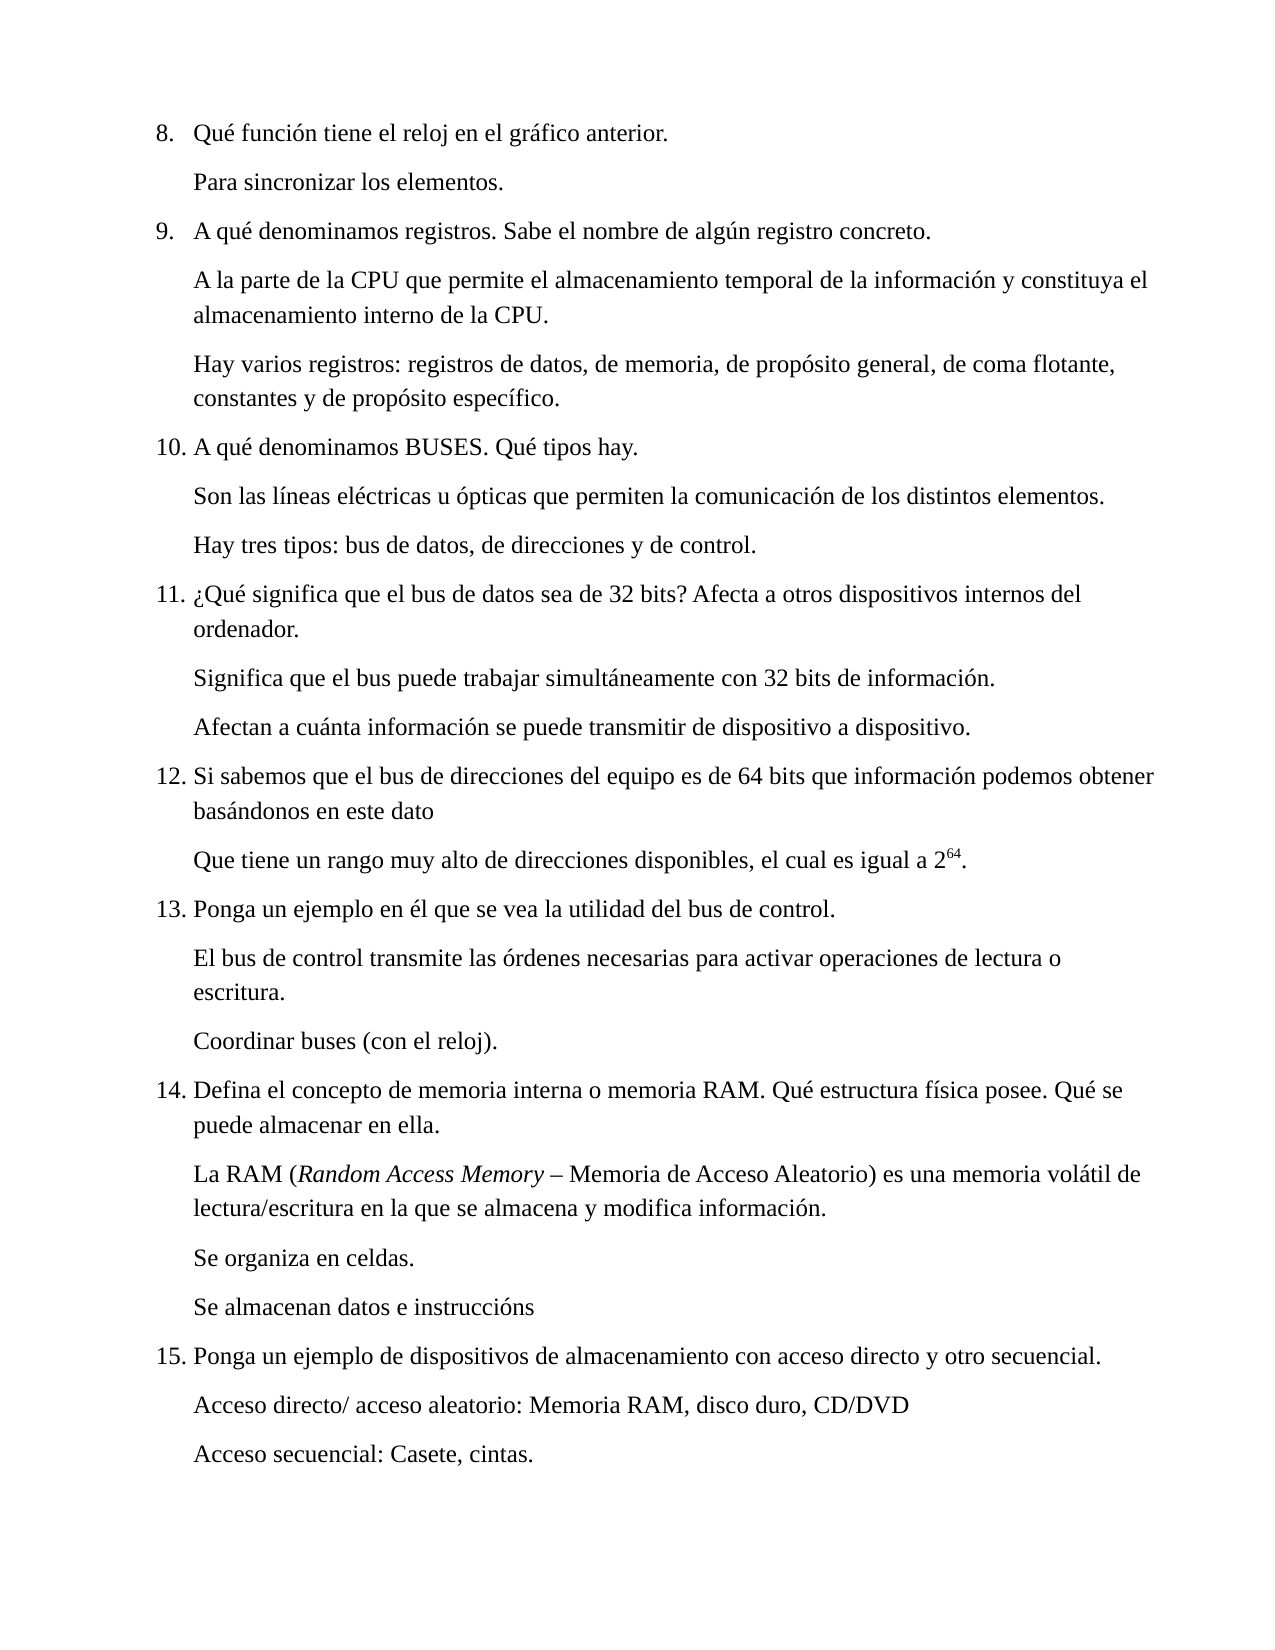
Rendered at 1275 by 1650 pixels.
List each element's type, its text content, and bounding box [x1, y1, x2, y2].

list Son las líneas eléctricas u ópticas que permiten la comunicación de los distintos elementos. [156, 481, 1157, 510]
list Qué función tiene el reloj en el gráfico anterior. [156, 118, 1157, 147]
list Acceso directo/ acceso aleatorio: Memoria RAM, disco duro, CD/DVD [156, 1390, 1157, 1418]
list Afectan a cuánta información se puede transmitir de dispositivo a dispositivo. [156, 712, 1157, 741]
list Para sincronizar los elementos. [156, 167, 1157, 196]
list La RAM (Random Access Memory – Memoria de Acceso Aleatorio) es una memoria volátil de lectura/escritura en la que se almacena y modifica información. [156, 1159, 1157, 1222]
list A qué denominamos registros. Sabe el nombre de algún registro concreto. [156, 216, 1157, 245]
list ¿Qué significa que el bus de datos sea de 32 bits? Afecta a otros dispositivos internos del ordenador. [156, 579, 1157, 643]
list A la parte de la CPU que permite el almacenamiento temporal de la información y constituya el almacenamiento interno de la CPU. [156, 265, 1157, 328]
list Que tiene un rango muy alto de direcciones disponibles, el cual es igual a 264. [156, 845, 1157, 873]
list Defina el concepto de memoria interna o memoria RAM. Qué estructura física posee. Qué se puede almacenar en ella. [156, 1076, 1157, 1139]
list Significa que el bus puede trabajar simultáneamente con 32 bits de información. [156, 663, 1157, 692]
list Coordinar buses (con el reloj). [156, 1026, 1157, 1055]
list Se organiza en celdas. [156, 1243, 1157, 1271]
list Hay tres tipos: bus de datos, de direcciones y de control. [156, 531, 1157, 559]
list Ponga un ejemplo de dispositivos de almacenamiento con acceso directo y otro secuencial. [156, 1341, 1157, 1369]
list A qué denominamos BUSES. Qué tipos hay. [156, 432, 1157, 461]
list El bus de control transmite las órdenes necesarias para activar operaciones de lectura o escritura. [156, 943, 1157, 1006]
list Si sabemos que el bus de direcciones del equipo es de 64 bits que información podemos obtener basándonos en este dato [156, 761, 1157, 824]
list Ponga un ejemplo en él que se vea la utilidad del bus de control. [156, 894, 1157, 923]
list Hay varios registros: registros de datos, de memoria, de propósito general, de coma flotante, constantes y de propósito específico. [156, 349, 1157, 412]
list Se almacenan datos e instruccións [156, 1292, 1157, 1320]
list Acceso secuencial: Casete, cintas. [156, 1439, 1157, 1468]
